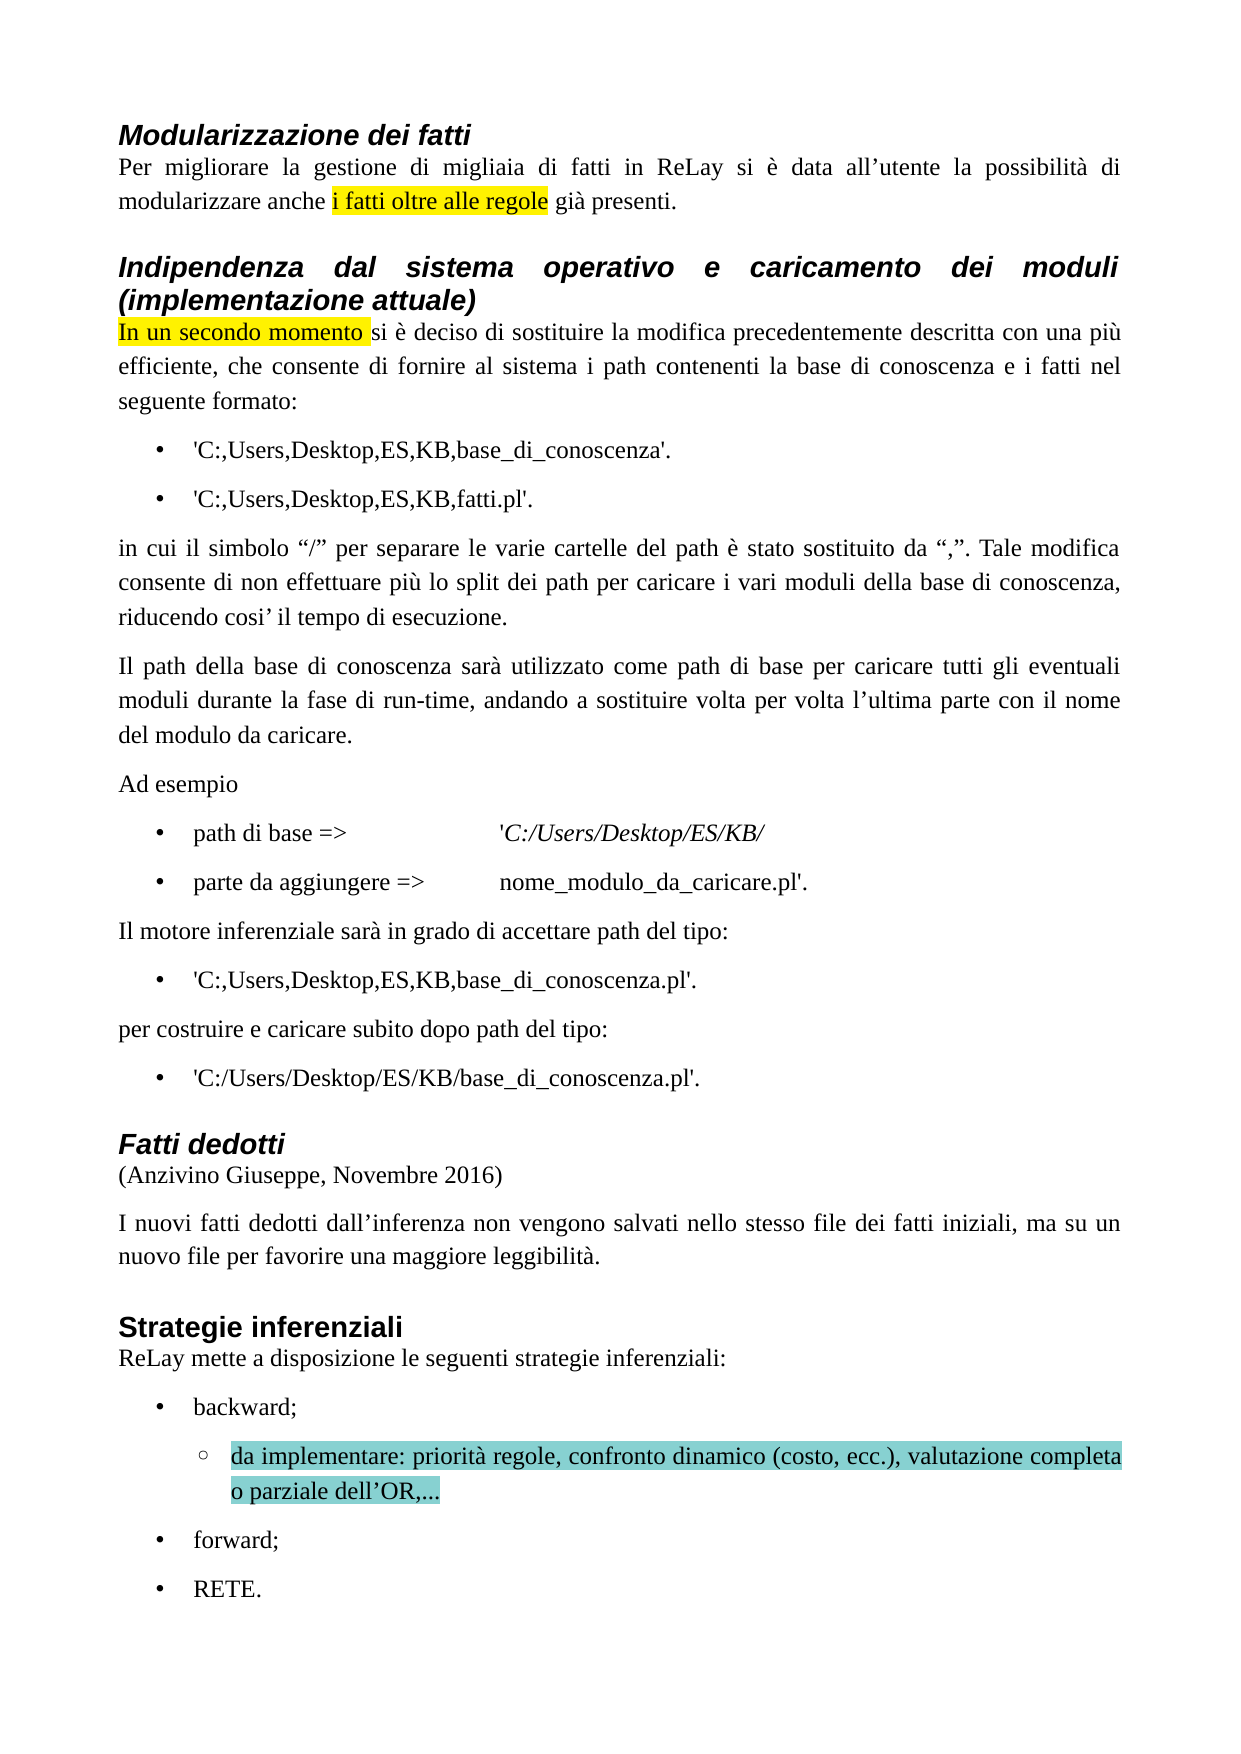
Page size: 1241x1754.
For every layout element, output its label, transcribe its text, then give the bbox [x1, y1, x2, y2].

list 'C:,Users,Desktop,ES,KB,base_di_conoscenza'. [156, 435, 1122, 464]
list 'C:,Users,Desktop,ES,KB,base_di_conoscenza.pl'. [156, 965, 1122, 994]
text in cui il simbolo “/” per separare le varie cartelle del path è stato sostituito da “,”. Tale modifica consente di non effettuare più lo split dei path per caricare i vari moduli della base di conoscenza, riducendo cosi’ il tempo di esecuzione. [118, 533, 1122, 631]
text (Anzivino Giuseppe, Novembre 2016) [118, 1161, 1122, 1189]
subtitle Indipendenza dal sistema operativo e caricamento dei moduli (implementazione attuale) [118, 250, 1122, 317]
subtitle Modularizzazione dei fatti [118, 118, 1122, 152]
text per costruire e caricare subito dopo path del tipo: [118, 1014, 1122, 1043]
subtitle Fatti dedotti [118, 1127, 1122, 1161]
text Per migliorare la gestione di migliaia di fatti in ReLay si è data all’utente la possibilità di modularizzare anche i fatti oltre alle regole già presenti. [118, 152, 1122, 215]
text Il motore inferenziale sarà in grado di accettare path del tipo: [118, 916, 1122, 945]
list 'C:,Users,Desktop,ES,KB,fatti.pl'. [156, 484, 1122, 513]
list path di base => 'C:/Users/Desktop/ES/KB/ [156, 818, 1122, 847]
subtitle Strategie inferenziali [118, 1310, 1122, 1343]
list forward; [156, 1525, 1122, 1554]
list parte da aggiungere => nome_modulo_da_caricare.pl'. [156, 867, 1122, 896]
list da implementare: priorità regole, confronto dinamico (costo, ecc.), valutazione completa o parziale dell’OR,... [193, 1441, 1122, 1504]
text ReLay mette a disposizione le seguenti strategie inferenziali: [118, 1343, 1122, 1372]
list 'C:/Users/Desktop/ES/KB/base_di_conoscenza.pl'. [156, 1063, 1122, 1092]
text Il path della base di conoscenza sarà utilizzato come path di base per caricare tutti gli eventuali moduli durante la fase di run-time, andando a sostituire volta per volta l’ultima parte con il nome del modulo da caricare. [118, 651, 1122, 749]
text In un secondo momento si è deciso di sostituire la modifica precedentemente descritta con una più efficiente, che consente di fornire al sistema i path contenenti la base di conoscenza e i fatti nel seguente formato: [118, 317, 1122, 414]
list RETE. [156, 1574, 1122, 1603]
list backward; [156, 1392, 1122, 1421]
text I nuovi fatti dedotti dall’inferenza non vengono salvati nello stesso file dei fatti iniziali, ma su un nuovo file per favorire una maggiore leggibilità. [118, 1208, 1122, 1270]
text Ad esempio [118, 769, 1122, 798]
